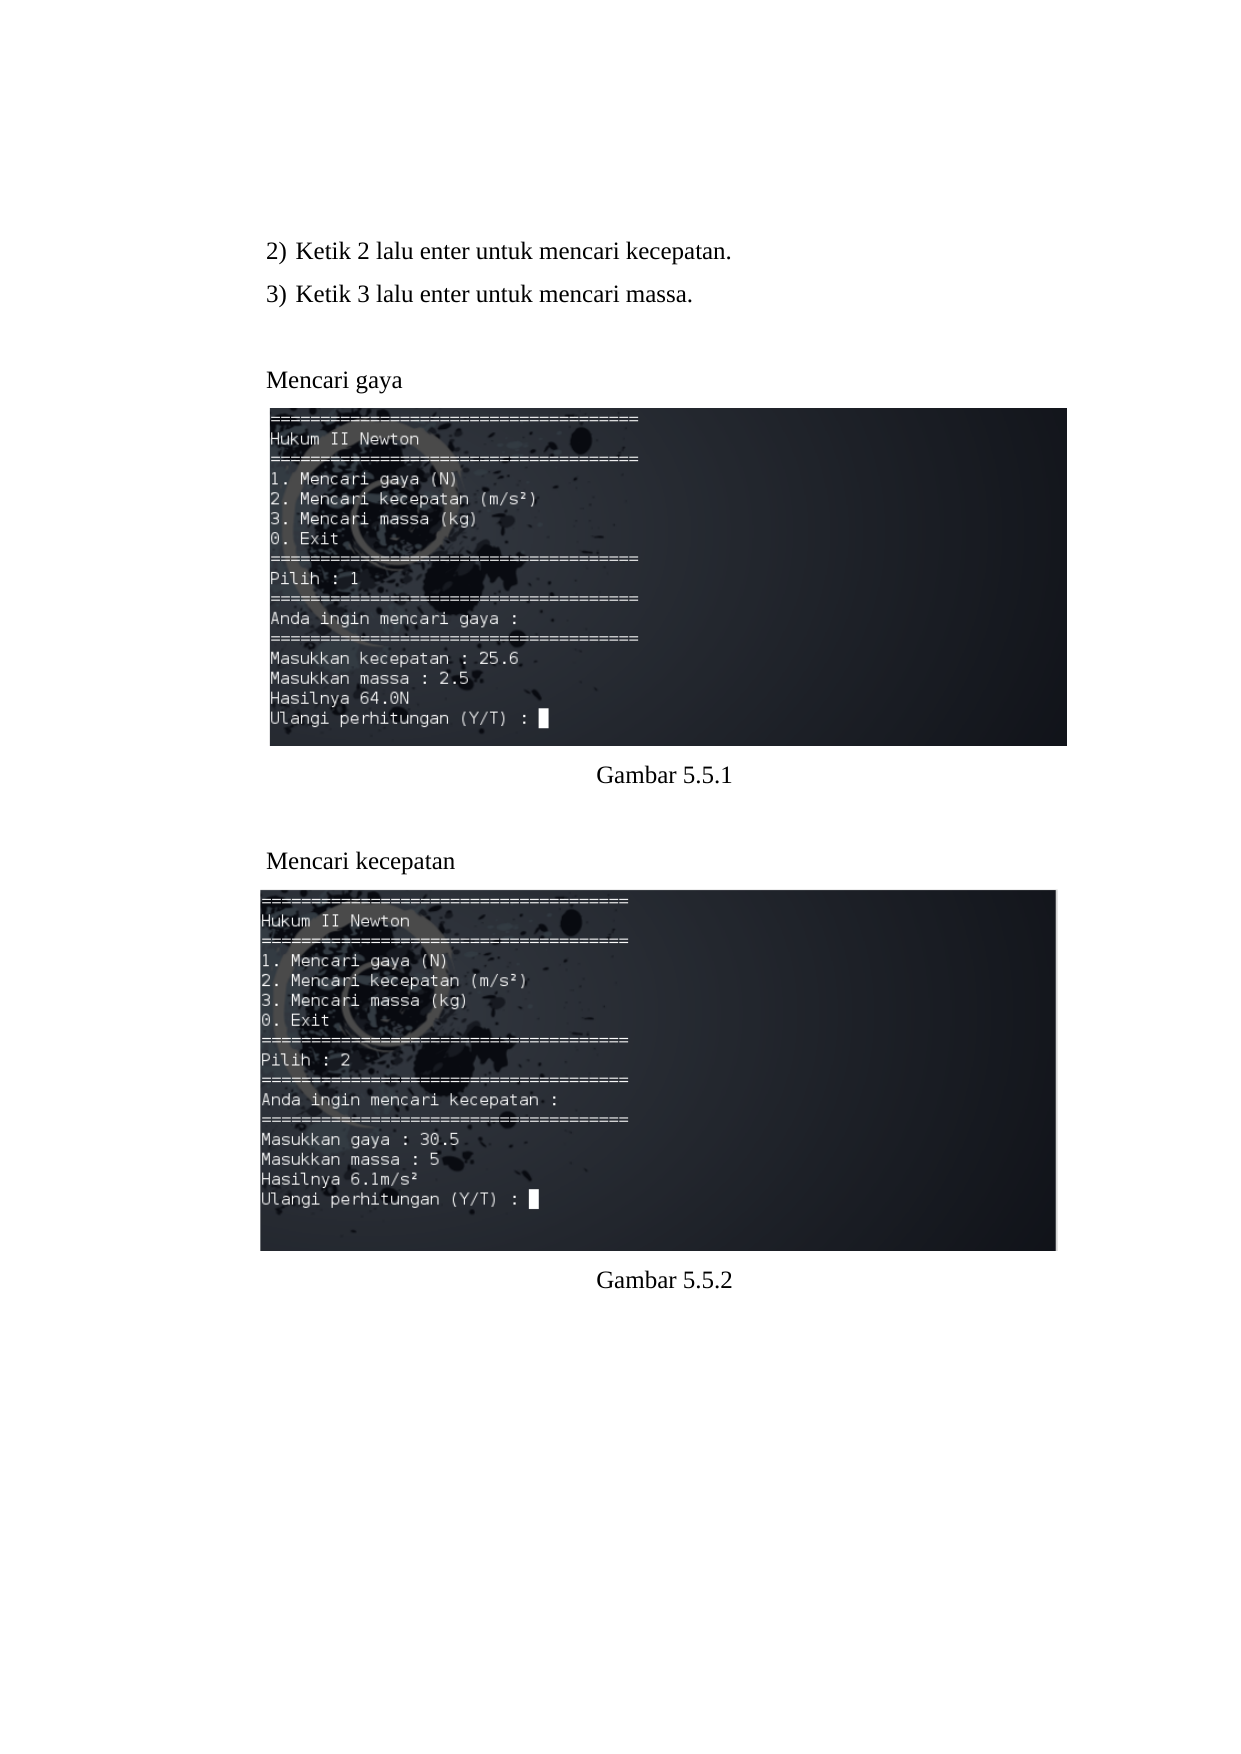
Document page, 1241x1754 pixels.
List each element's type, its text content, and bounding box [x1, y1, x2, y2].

text Gambar 5.5.2 [266, 889, 1063, 1293]
list Ketik 3 lalu enter untuk mencari massa. [266, 279, 1063, 308]
picture [269, 408, 1067, 746]
picture [260, 889, 1058, 1251]
text Gambar 5.5.1 [266, 409, 1063, 788]
text Mencari kecepatan [266, 846, 1063, 875]
list Ketik 2 lalu enter untuk mencari kecepatan. [266, 236, 1063, 265]
text Mencari gaya [266, 366, 1063, 394]
